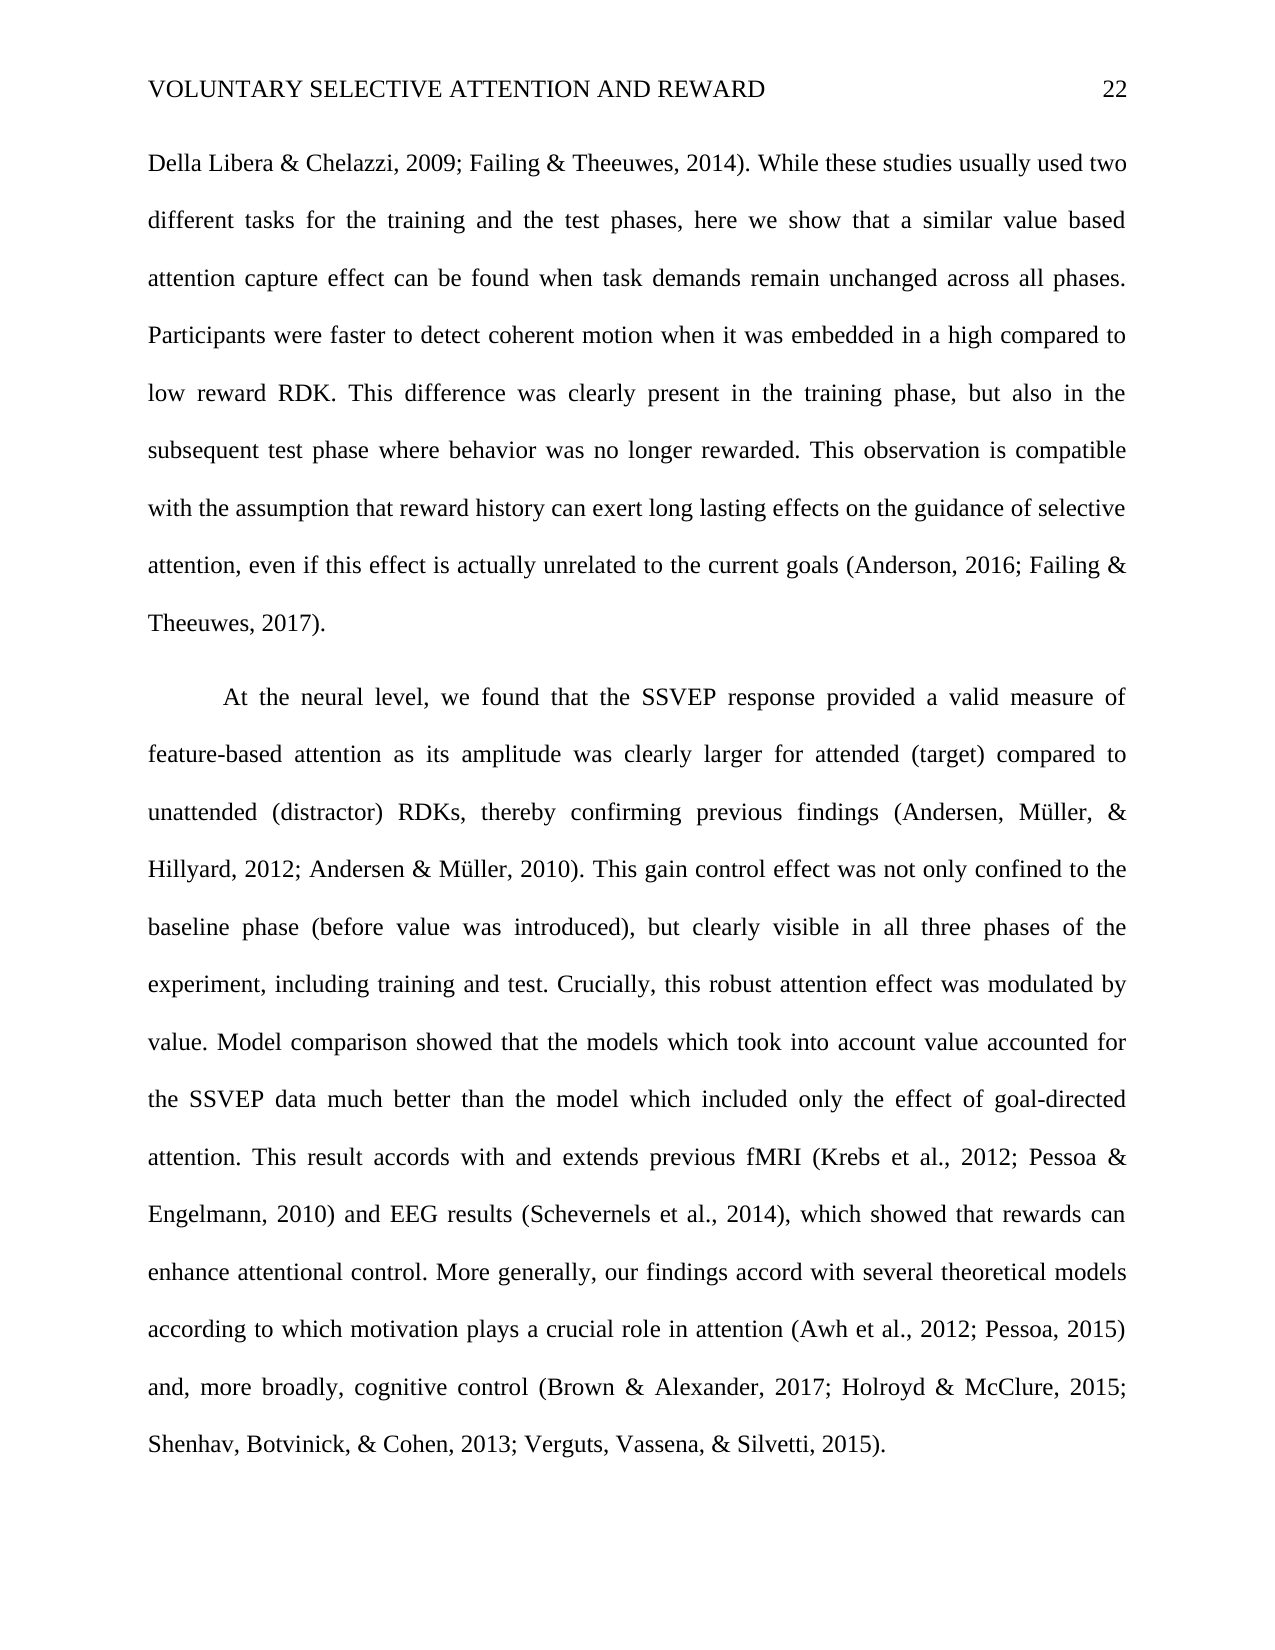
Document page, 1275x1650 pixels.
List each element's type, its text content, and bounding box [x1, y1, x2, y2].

text At the neural level, we found that the SSVEP response provided a valid measure of feature-based attention as its amplitude was clearly larger for attended (target) compared to unattended (distractor) RDKs, thereby confirming previous findings (Andersen, Müller, & Hillyard, 2012; Andersen & Müller, 2010). This gain control effect was not only confined to the baseline phase (before value was introduced), but clearly visible in all three phases of the experiment, including training and test. Crucially, this robust attention effect was modulated by value. Model comparison showed that the models which took into account value accounted for the SSVEP data much better than the model which included only the effect of goal-directed attention. This result accords with and extends previous fMRI (Krebs et al., 2012; Pessoa & Engelmann, 2010) and EEG results (Schevernels et al., 2014), which showed that rewards can enhance attentional control. More generally, our findings accord with several theoretical models according to which motivation plays a crucial role in attention (Awh et al., 2012; Pessoa, 2015) and, more broadly, cognitive control (Brown & Alexander, 2017; Holroyd & McClure, 2015; Shenhav, Botvinick, & Cohen, 2013; Verguts, Vassena, & Silvetti, 2015). [148, 682, 1127, 1458]
text Della Libera & Chelazzi, 2009; Failing & Theeuwes, 2014). While these studies usually used two different tasks for the training and the test phases, here we show that a similar value based attention capture effect can be found when task demands remain unchanged across all phases. Participants were faster to detect coherent motion when it was embedded in a high compared to low reward RDK. This difference was clearly present in the training phase, but also in the subsequent test phase where behavior was no longer rewarded. This observation is compatible with the assumption that reward history can exert long lasting effects on the guidance of selective attention, even if this effect is actually unrelated to the current goals (Anderson, 2016; Failing & Theeuwes, 2017). [148, 148, 1127, 636]
